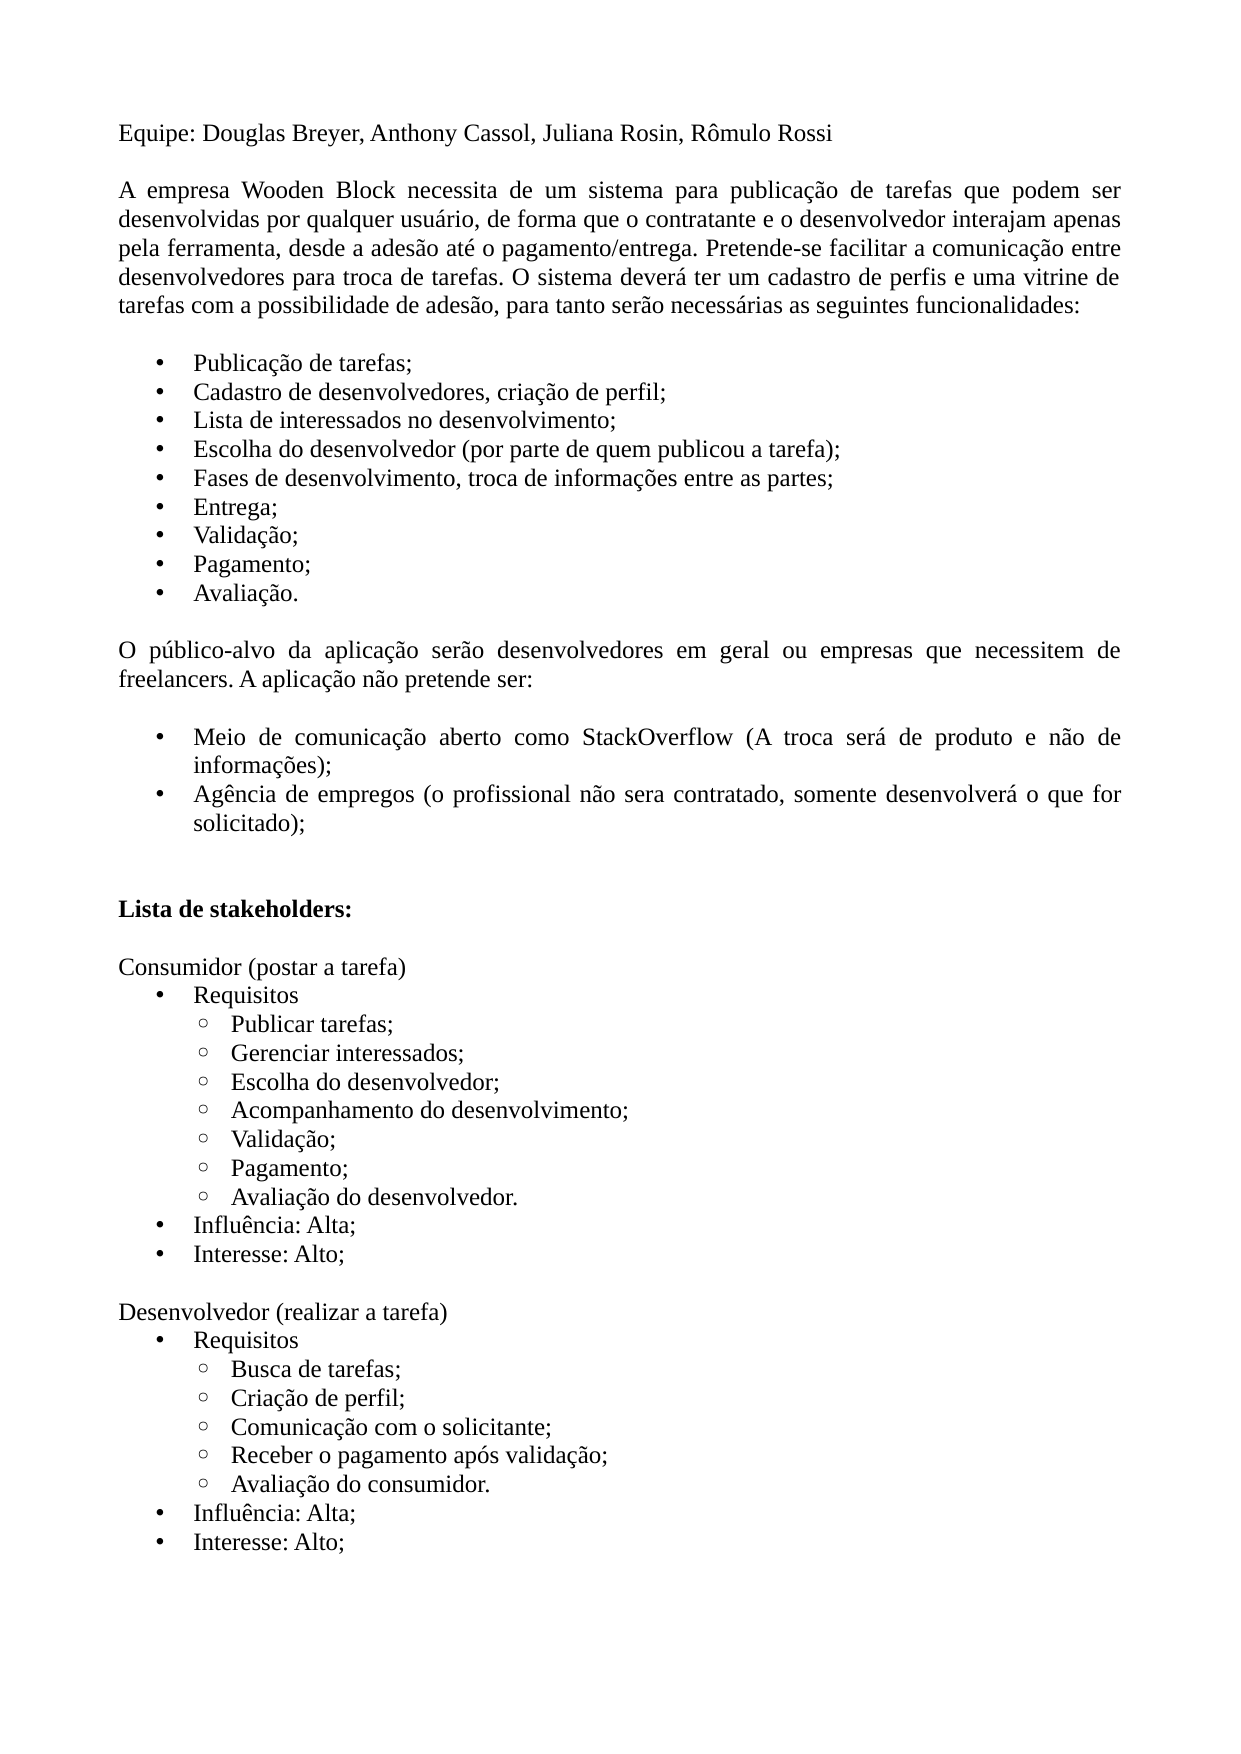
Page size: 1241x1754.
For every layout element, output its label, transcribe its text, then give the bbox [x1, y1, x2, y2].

list Comunicação com o solicitante; [193, 1412, 1122, 1441]
list Receber o pagamento após validação; [193, 1441, 1122, 1469]
list Entrega; [156, 492, 1122, 521]
list Avaliação. [156, 578, 1122, 607]
text Equipe: Douglas Breyer, Anthony Cassol, Juliana Rosin, Rômulo Rossi [118, 118, 1122, 147]
list Interesse: Alto; [156, 1239, 1122, 1268]
list Interesse: Alto; [156, 1527, 1122, 1556]
list Requisitos [156, 1326, 1122, 1354]
list Pagamento; [193, 1153, 1122, 1182]
list Meio de comunicação aberto como StackOverflow (A troca será de produto e não de informações); [156, 722, 1122, 779]
list Agência de empregos (o profissional não sera contratado, somente desenvolverá o que for solicitado); [156, 779, 1122, 837]
list Influência: Alta; [156, 1211, 1122, 1239]
text A empresa Wooden Block necessita de um sistema para publicação de tarefas que podem ser desenvolvidas por qualquer usuário, de forma que o contratante e o desenvolvedor interajam apenas pela ferramenta, desde a adesão até o pagamento/entrega. Pretende-se facilitar a comunicação entre desenvolvedores para troca de tarefas. O sistema deverá ter um cadastro de perfis e uma vitrine de tarefas com a possibilidade de adesão, para tanto serão necessárias as seguintes funcionalidades: [118, 176, 1122, 319]
list Gerenciar interessados; [193, 1038, 1122, 1067]
list Influência: Alta; [156, 1498, 1122, 1527]
text Desenvolvedor (realizar a tarefa) [118, 1297, 1122, 1326]
list Cadastro de desenvolvedores, criação de perfil; [156, 377, 1122, 406]
list Pagamento; [156, 549, 1122, 578]
list Requisitos [156, 981, 1122, 1009]
list Avaliação do desenvolvedor. [193, 1182, 1122, 1211]
list Publicação de tarefas; [156, 348, 1122, 377]
list Avaliação do consumidor. [193, 1469, 1122, 1498]
text O público-alvo da aplicação serão desenvolvedores em geral ou empresas que necessitem de freelancers. A aplicação não pretende ser: [118, 636, 1122, 693]
list Publicar tarefas; [193, 1009, 1122, 1038]
list Escolha do desenvolvedor (por parte de quem publicou a tarefa); [156, 434, 1122, 463]
list Busca de tarefas; [193, 1354, 1122, 1383]
list Validação; [156, 521, 1122, 549]
list Fases de desenvolvimento, troca de informações entre as partes; [156, 463, 1122, 492]
list Lista de interessados no desenvolvimento; [156, 406, 1122, 434]
text Lista de stakeholders: [118, 894, 1122, 923]
list Validação; [193, 1124, 1122, 1153]
text Consumidor (postar a tarefa) [118, 952, 1122, 981]
list Criação de perfil; [193, 1383, 1122, 1412]
list Acompanhamento do desenvolvimento; [193, 1096, 1122, 1124]
list Escolha do desenvolvedor; [193, 1067, 1122, 1096]
